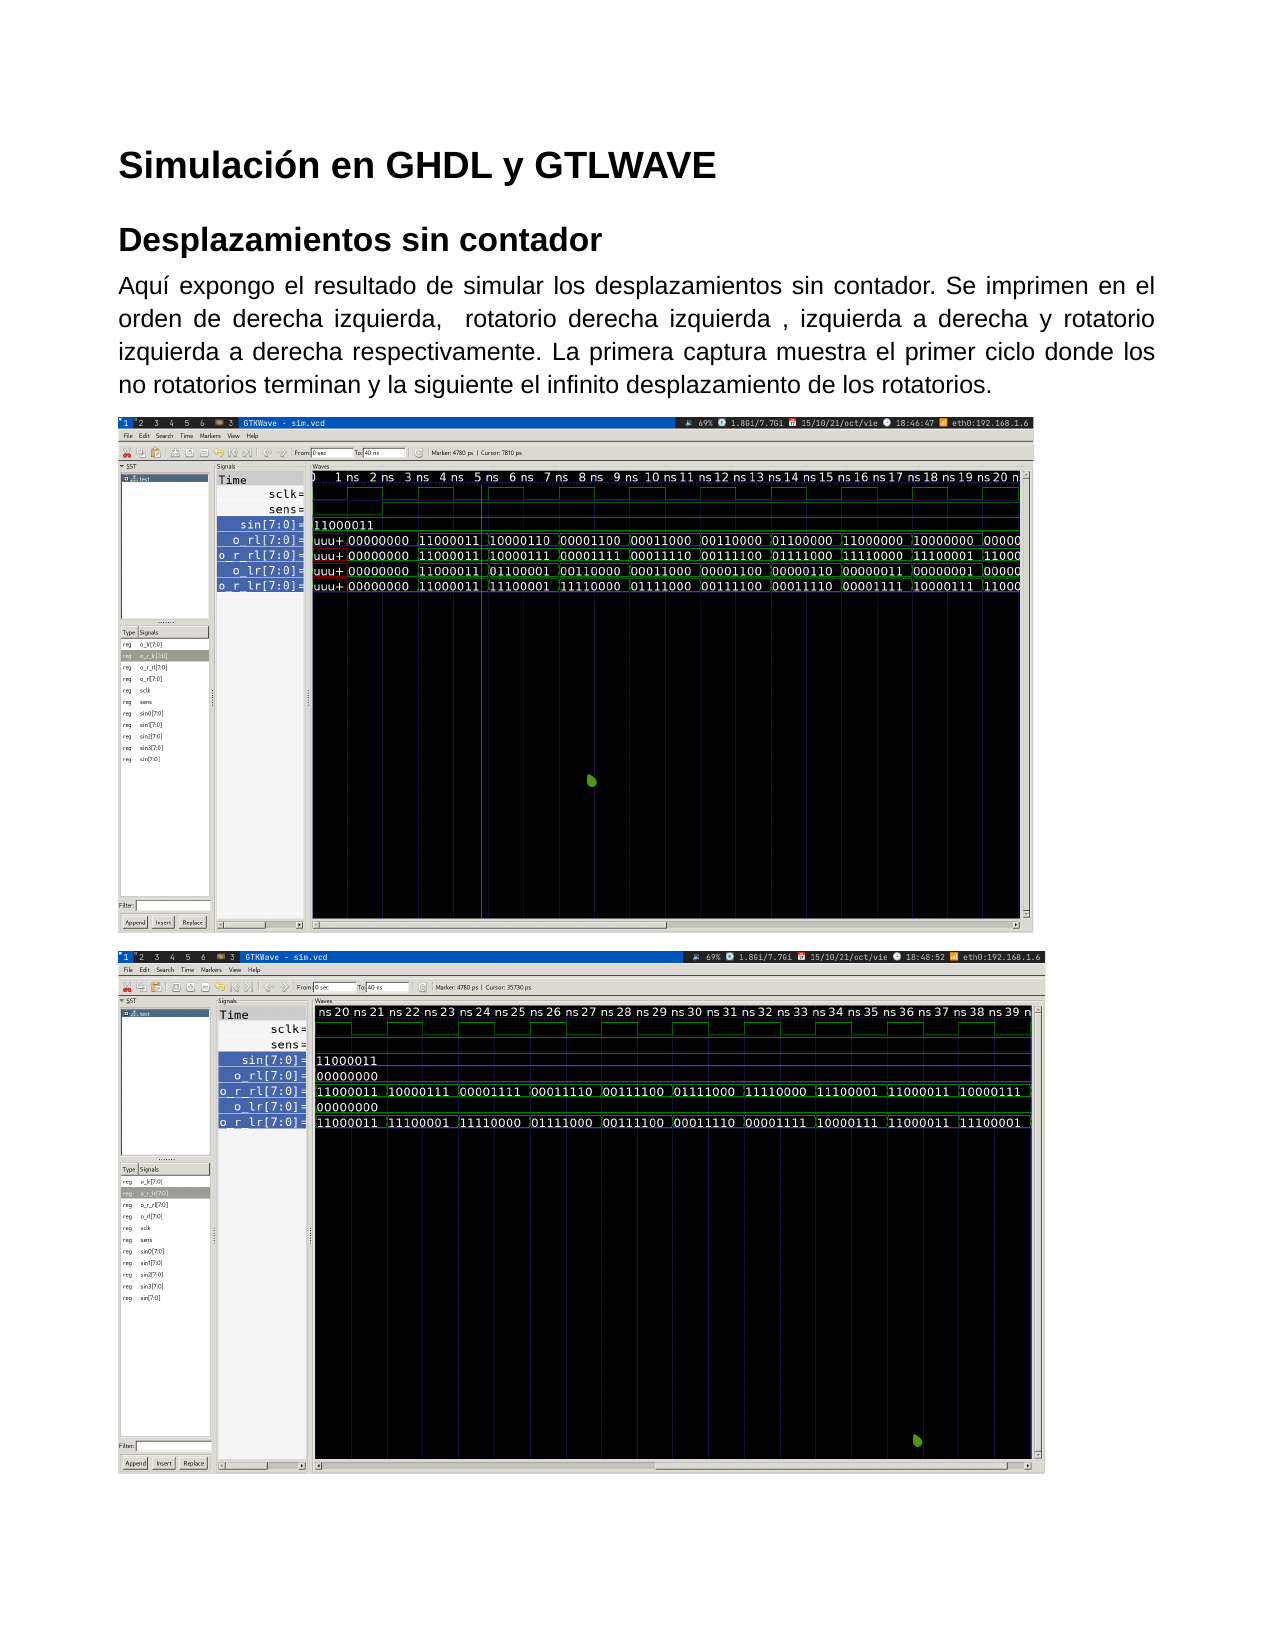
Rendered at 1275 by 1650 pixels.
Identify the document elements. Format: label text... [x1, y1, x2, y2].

picture [118, 951, 1045, 1474]
picture [118, 417, 1034, 933]
subtitle Simulación en GHDL y GTLWAVE [118, 143, 1157, 187]
text Aquí expongo el resultado de simular los desplazamientos sin contador. Se imprimen en el orden de derecha izquierda, rotatorio derecha izquierda , izquierda a derecha y rotatorio izquierda a derecha respectivamente. La primera captura muestra el primer ciclo donde los no rotatorios terminan y la siguiente el infinito desplazamiento de los rotatorios. [118, 271, 1157, 399]
subtitle Desplazamientos sin contador [118, 220, 1157, 259]
